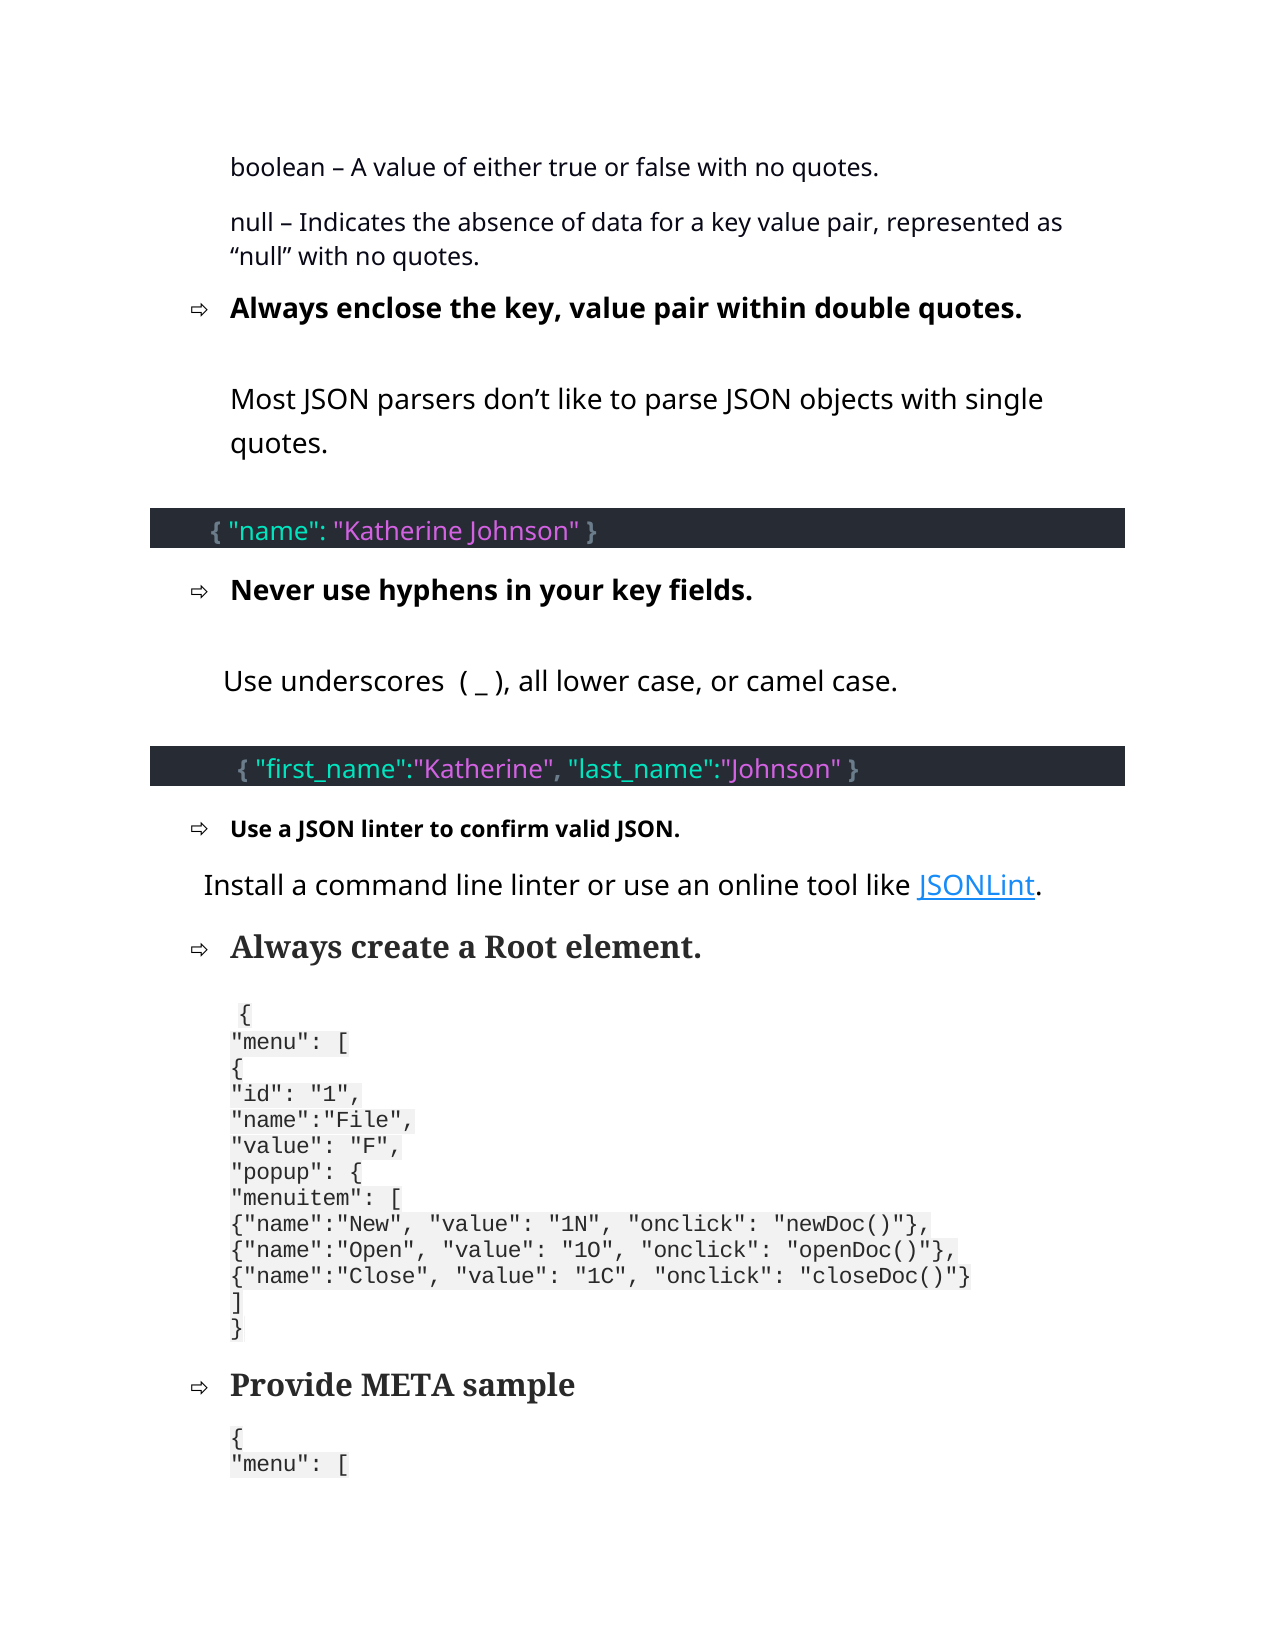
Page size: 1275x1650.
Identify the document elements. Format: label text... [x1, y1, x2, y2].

list Provide META sample [189, 1363, 1125, 1405]
list Always enclose the key, value pair within double quotes. [189, 283, 1125, 327]
text boolean – A value of either true or false with no quotes. [230, 150, 1125, 184]
list { "menu": [ [230, 1426, 1125, 1478]
list Use a JSON linter to confirm valid JSON. [189, 813, 1125, 845]
text Use underscores ( _ ), all lower case, or camel case. [150, 656, 1125, 699]
list { "menu": [ { "id": "1", "name":"File", "value": "F", "popup": { "menuitem": [ {"name":"New", "value": "1N", "onclick": "newDoc()"}, {"name":"Open", "value": "1O", "onclick": "openDoc()"}, {"name":"Close", "value": "1C", "onclick": "closeDoc()"} ] } [230, 988, 1125, 1342]
list Never use hyphens in your key fields. [189, 565, 1125, 609]
text Install a command line linter or use an online tool like JSONLint. [150, 866, 1125, 904]
text { "name": "Katherine Johnson" } [150, 508, 1125, 548]
list Always create a Root element. [189, 925, 1125, 967]
text null – Indicates the absence of data for a key value pair, represented as “null” with no quotes. [230, 205, 1125, 273]
list Most JSON parsers don’t like to parse JSON objects with single quotes. [230, 374, 1125, 462]
text { "first_name":"Katherine", "last_name":"Johnson" } [150, 746, 1125, 786]
